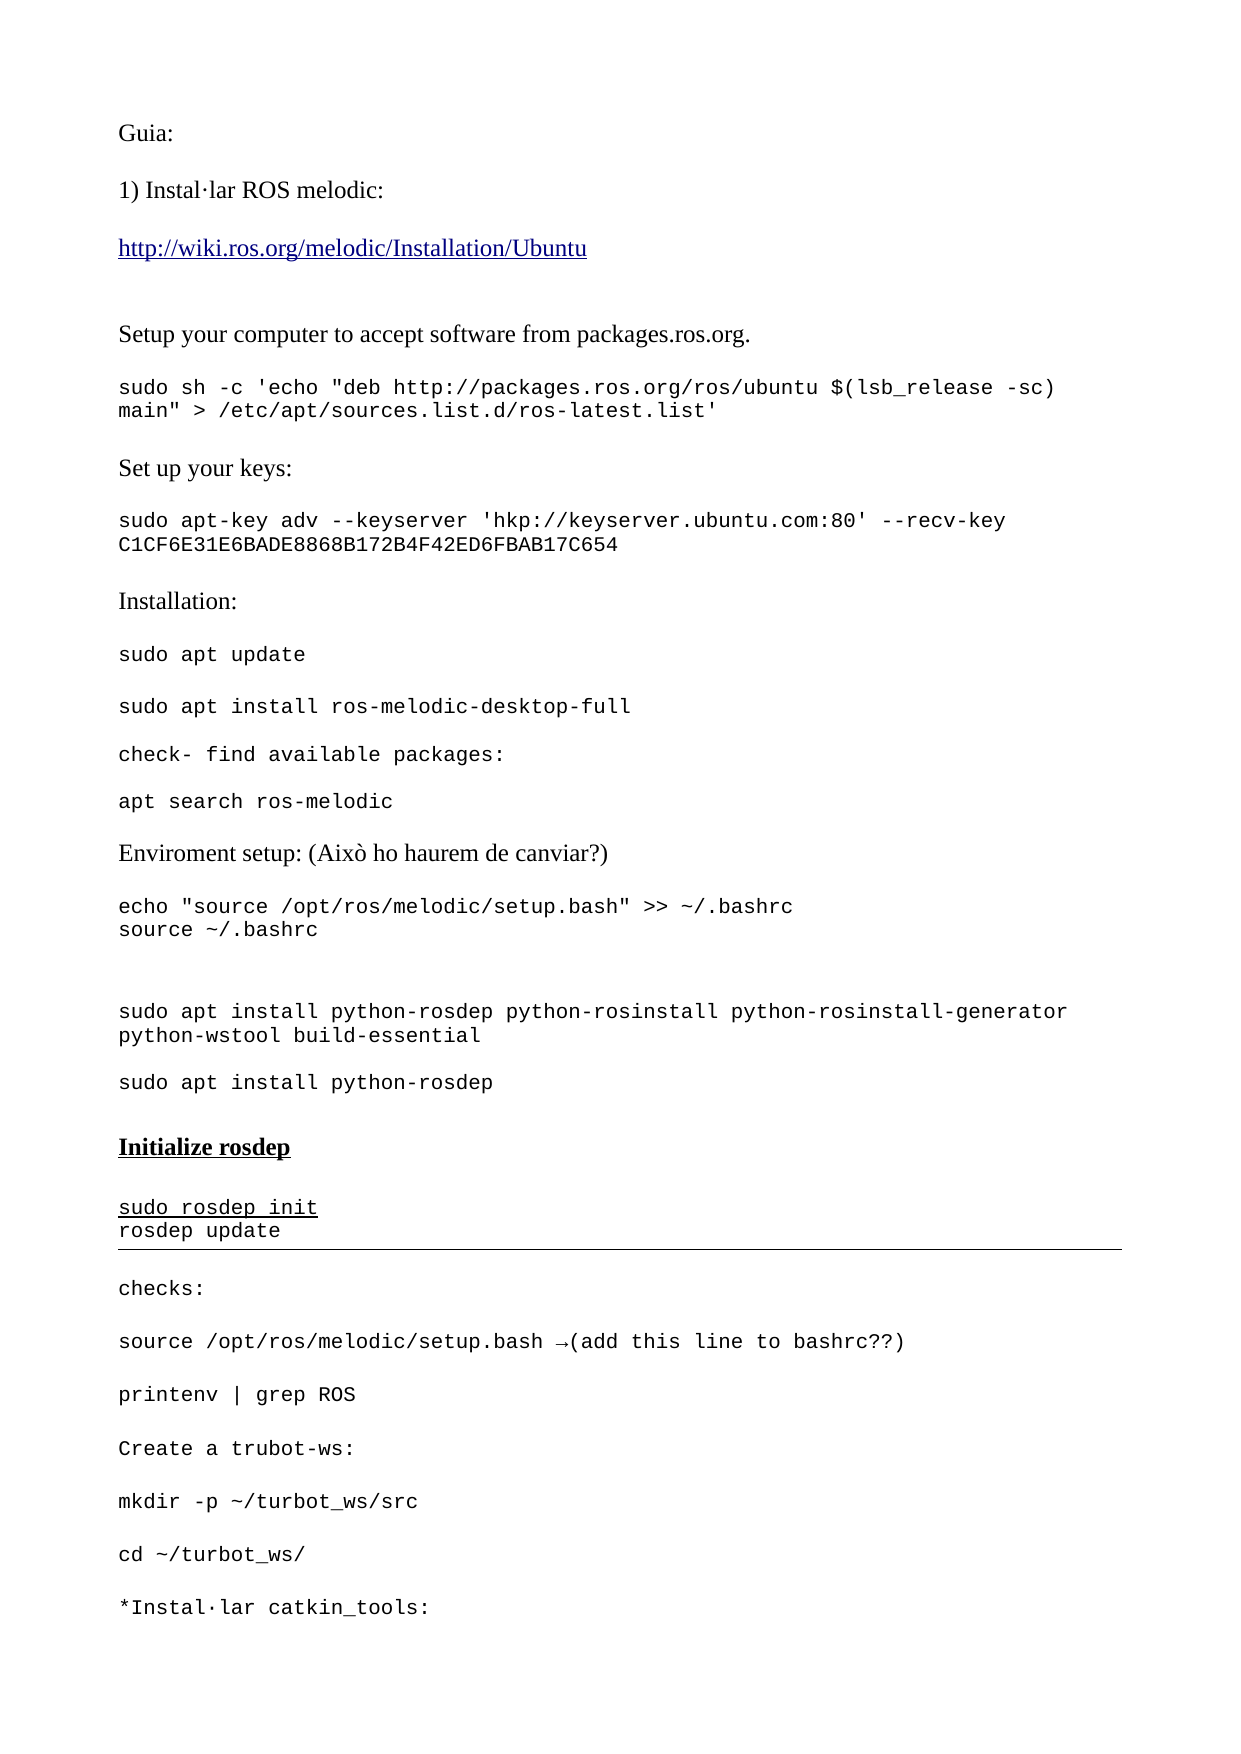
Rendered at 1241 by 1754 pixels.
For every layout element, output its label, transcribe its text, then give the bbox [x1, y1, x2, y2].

text Create a trubot-ws: [118, 1437, 1122, 1461]
text sudo apt update [118, 644, 1122, 668]
text Set up your keys: [118, 453, 1122, 482]
text apt search ros-melodic [118, 791, 1122, 814]
text echo "source /opt/ros/melodic/setup.bash" >> ~/.bashrc [118, 896, 1122, 919]
text 1) Instal·lar ROS melodic: [118, 176, 1122, 204]
text sudo sh -c 'echo "deb http://packages.ros.org/ros/ubuntu $(lsb_release -sc) main" > /etc/apt/sources.list.d/ros-latest.list' [118, 377, 1122, 424]
text Enviroment setup: (Això ho haurem de canviar?) [118, 838, 1122, 867]
text *Instal·lar catkin_tools: [118, 1597, 1122, 1621]
text sudo apt install python-rosdep python-rosinstall python-rosinstall-generator python-wstool build-essential [118, 1001, 1122, 1048]
text check- find available packages: [118, 744, 1122, 767]
text Installation: [118, 586, 1122, 615]
text cd ~/turbot_ws/ [118, 1544, 1122, 1567]
text source /opt/ros/melodic/setup.bash →(add this line to bashrc??) [118, 1331, 1122, 1355]
text mkdir -p ~/turbot_ws/src [118, 1491, 1122, 1514]
text checks: [118, 1278, 1122, 1302]
text sudo apt install python-rosdep [118, 1072, 1122, 1096]
text printenv | grep ROS [118, 1384, 1122, 1408]
subtitle Initialize rosdep [118, 1132, 1122, 1161]
text Guia: [118, 118, 1122, 147]
text sudo rosdep init [118, 1197, 1122, 1221]
text source ~/.bashrc [118, 919, 1122, 943]
text rosdep update [118, 1221, 1122, 1249]
text Setup your computer to accept software from packages.ros.org. [118, 319, 1122, 348]
text sudo apt install ros-melodic-desktop-full [118, 696, 1122, 720]
text http://wiki.ros.org/melodic/Installation/Ubuntu [118, 233, 1122, 262]
text sudo apt-key adv --keyserver 'hkp://keyserver.ubuntu.com:80' --recv-key C1CF6E31E6BADE8868B172B4F42ED6FBAB17C654 [118, 510, 1122, 558]
